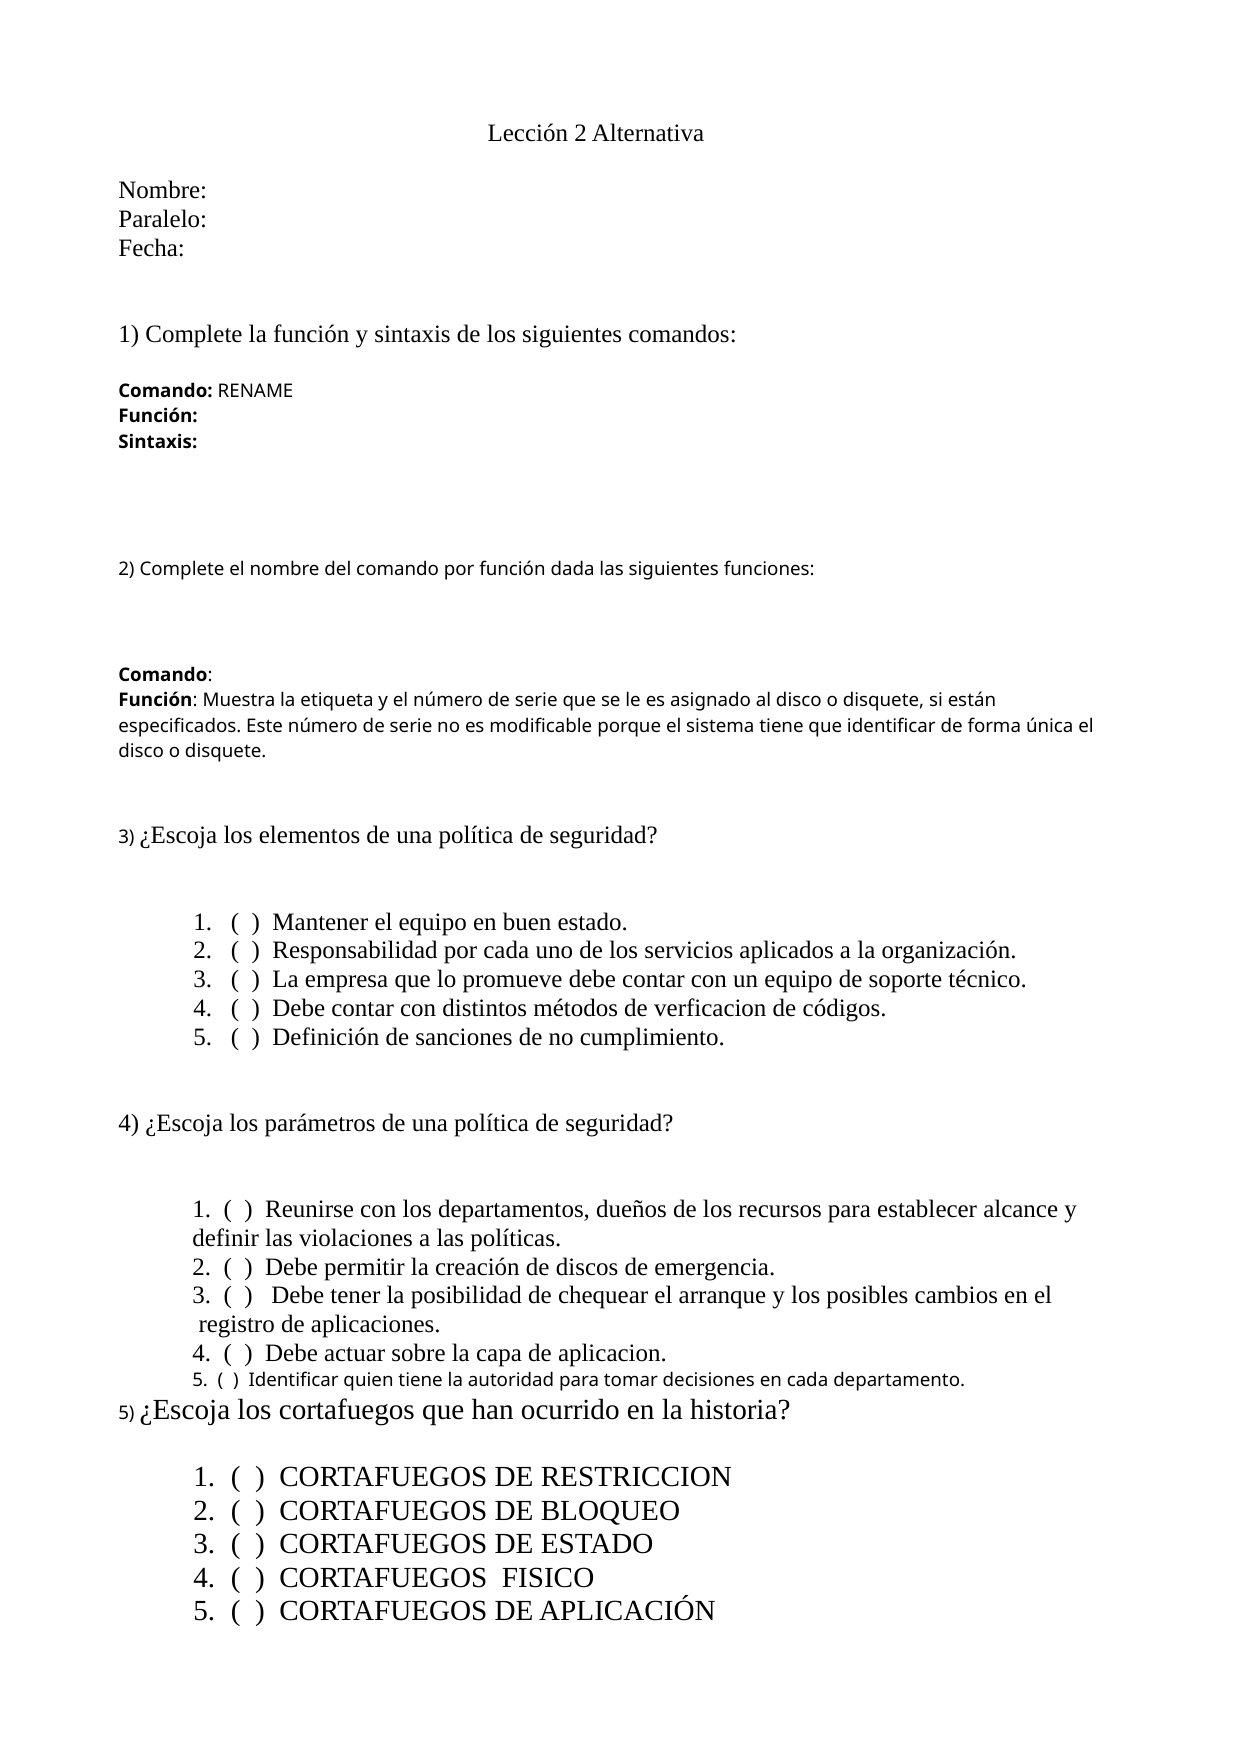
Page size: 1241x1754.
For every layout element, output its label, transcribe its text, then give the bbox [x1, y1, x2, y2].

text 3) ¿Escoja los elementos de una política de seguridad? [118, 820, 1122, 849]
list registro de aplicaciones. [154, 1309, 1122, 1338]
list 1. ( ) Reunirse con los departamentos, dueños de los recursos para establecer alcance y definir las violaciones a las políticas. [154, 1194, 1122, 1252]
list ( ) La empresa que lo promueve debe contar con un equipo de soporte técnico. [193, 964, 1122, 993]
list ( ) Mantener el equipo en buen estado. [193, 907, 1122, 935]
text 1) Complete la función y sintaxis de los siguientes comandos: [118, 319, 1122, 348]
text Comando: [118, 661, 1122, 686]
list ( ) CORTAFUEGOS DE RESTRICCION [193, 1459, 1122, 1493]
list ( ) Debe contar con distintos métodos de verficacion de códigos. [193, 993, 1122, 1022]
list ( ) CORTAFUEGOS DE ESTADO [193, 1526, 1122, 1560]
list ( ) CORTAFUEGOS DE APLICACIÓN [193, 1593, 1122, 1627]
text Función: Muestra la etiqueta y el número de serie que se le es asignado al disco o disquete, si están especificados. Este número de serie no es modificable porque el sistema tiene que identificar de forma única el disco o disquete. [118, 686, 1122, 763]
list ( ) Responsabilidad por cada uno de los servicios aplicados a la organización. [193, 935, 1122, 964]
list ( ) CORTAFUEGOS FISICO [193, 1560, 1122, 1593]
list 3. ( ) Debe tener la posibilidad de chequear el arranque y los posibles cambios en el [154, 1280, 1122, 1309]
list 4. ( ) Debe actuar sobre la capa de aplicacion. [154, 1338, 1122, 1367]
text Fecha: [118, 233, 1122, 262]
text Función: [118, 402, 1122, 428]
list 2. ( ) Debe permitir la creación de discos de emergencia. [154, 1252, 1122, 1280]
text Lección 2 Alternativa [118, 118, 1122, 147]
text 4) ¿Escoja los parámetros de una política de seguridad? [118, 1108, 1122, 1137]
text Nombre: [118, 176, 1122, 204]
list ( ) Definición de sanciones de no cumplimiento. [193, 1022, 1122, 1050]
text 5) ¿Escoja los cortafuegos que han ocurrido en la historia? [118, 1392, 1122, 1426]
text Sintaxis: [118, 428, 1122, 453]
text Paralelo: [118, 204, 1122, 233]
text Comando: RENAME [118, 377, 1122, 402]
list ( ) CORTAFUEGOS DE BLOQUEO [193, 1493, 1122, 1526]
text 2) Complete el nombre del comando por función dada las siguientes funciones: [118, 556, 1122, 581]
list 5. ( ) Identificar quien tiene la autoridad para tomar decisiones en cada departamento. [154, 1367, 1122, 1392]
